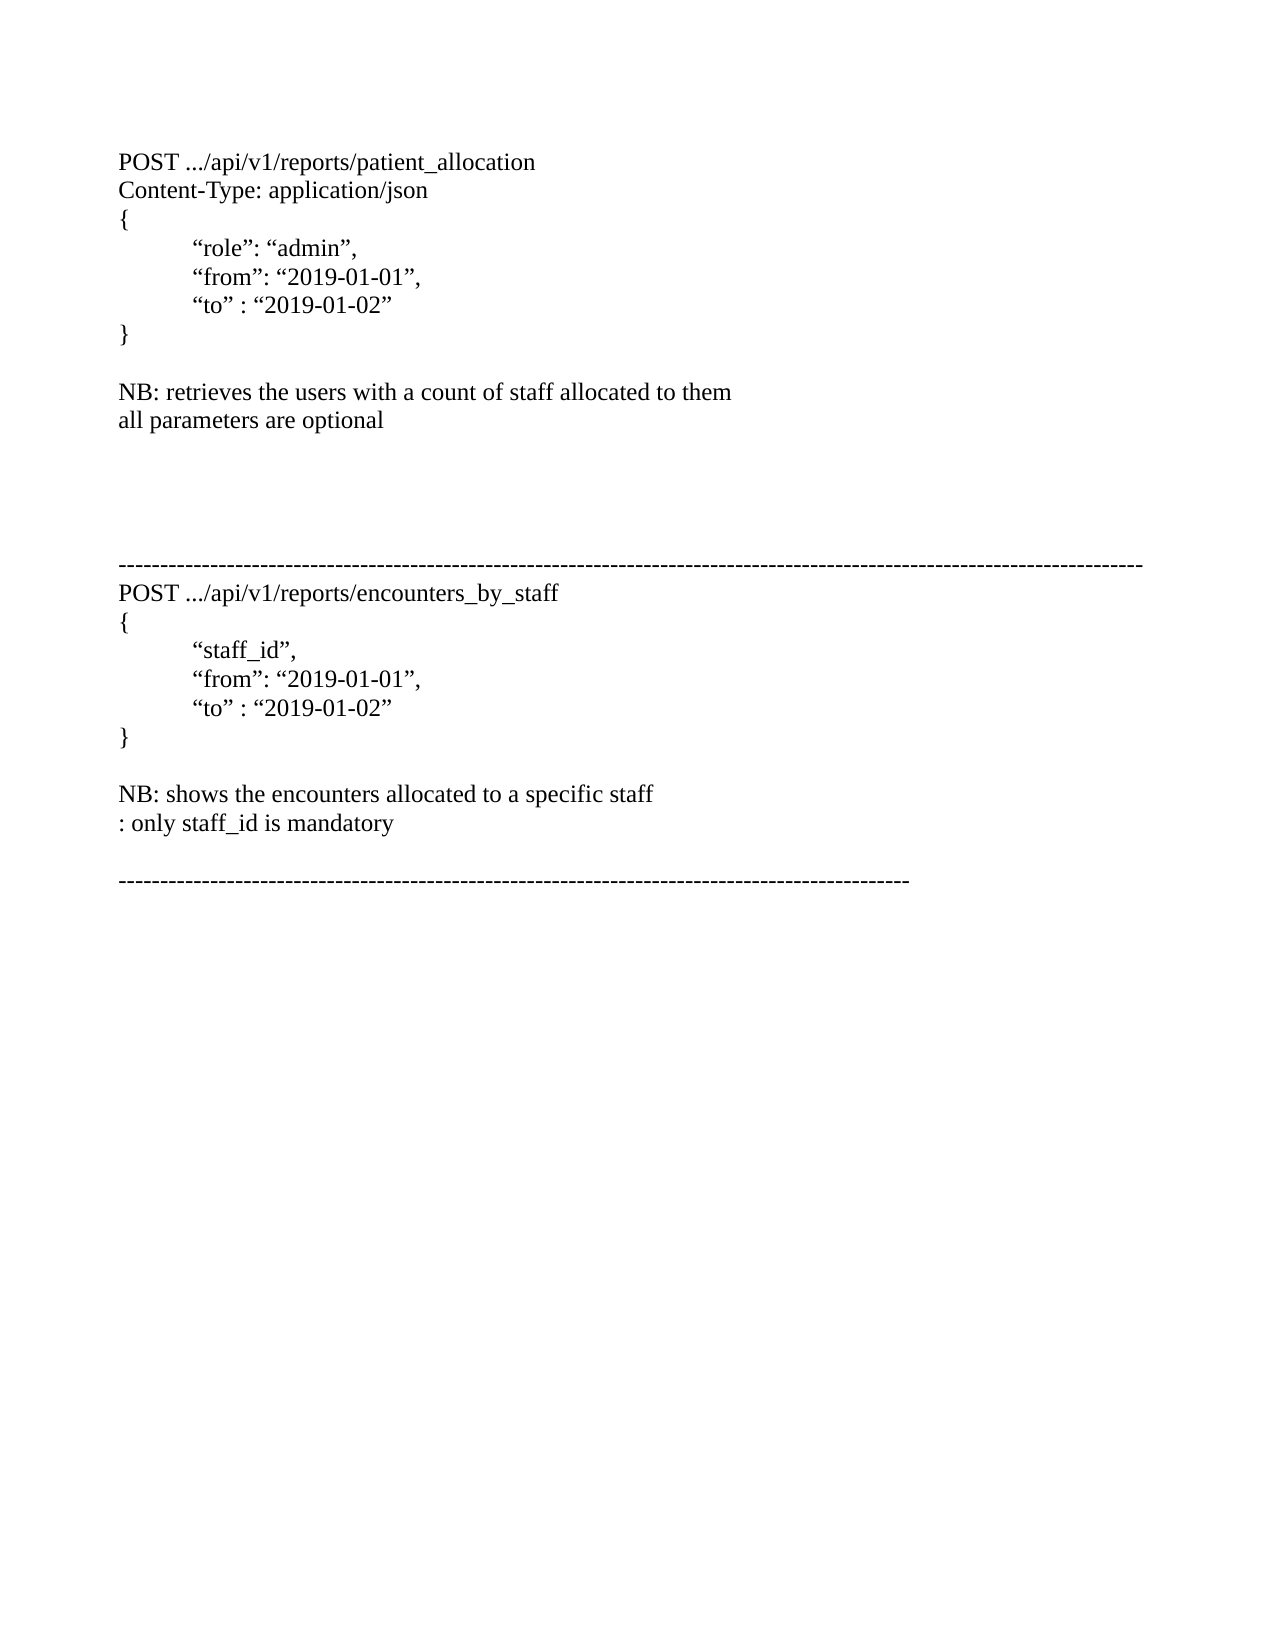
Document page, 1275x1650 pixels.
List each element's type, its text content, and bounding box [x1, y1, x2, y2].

text } [118, 722, 1157, 751]
text ‑‑‑‑‑‑‑‑‑‑‑‑‑‑‑‑‑‑‑‑‑‑‑‑‑‑‑‑‑‑‑‑‑‑‑‑‑‑‑‑‑‑‑‑‑‑‑‑‑‑‑‑‑‑‑‑‑‑‑‑‑‑‑‑‑‑‑‑‑‑‑‑‑‑‑‑‑‑‑‑‑‑‑‑‑‑‑‑‑‑‑‑‑‑‑ [118, 866, 1157, 894]
text “staff_id”, [118, 636, 1157, 664]
text “role”: “admin”, [118, 233, 1157, 262]
text all parameters are optional [118, 406, 1157, 434]
text { [118, 607, 1157, 636]
text POST .../api/v1/reports/encounters_by_staff [118, 578, 1157, 607]
text “from”: “2019-01-01”, [118, 664, 1157, 693]
text “to” : “2019-01-02” [118, 291, 1157, 319]
text : only staff_id is mandatory [118, 808, 1157, 837]
text “from”: “2019-01-01”, [118, 262, 1157, 291]
text } [118, 319, 1157, 348]
text POST .../api/v1/reports/patient_allocation [118, 147, 1157, 176]
text NB: shows the encounters allocated to a specific staff [118, 779, 1157, 808]
text “to” : “2019-01-02” [118, 693, 1157, 722]
text Content-Type: application/json [118, 176, 1157, 204]
text { [118, 204, 1157, 233]
text NB: retrieves the users with a count of staff allocated to them [118, 377, 1157, 406]
text ‑‑‑‑‑‑‑‑‑‑‑‑‑‑‑‑‑‑‑‑‑‑‑‑‑‑‑‑‑‑‑‑‑‑‑‑‑‑‑‑‑‑‑‑‑‑‑‑‑‑‑‑‑‑‑‑‑‑‑‑‑‑‑‑‑‑‑‑‑‑‑‑‑‑‑‑‑‑‑‑‑‑‑‑‑‑‑‑‑‑‑‑‑‑‑‑‑‑‑‑‑‑‑‑‑‑‑‑‑‑‑‑‑‑‑‑‑‑‑‑‑‑‑ [118, 549, 1157, 578]
